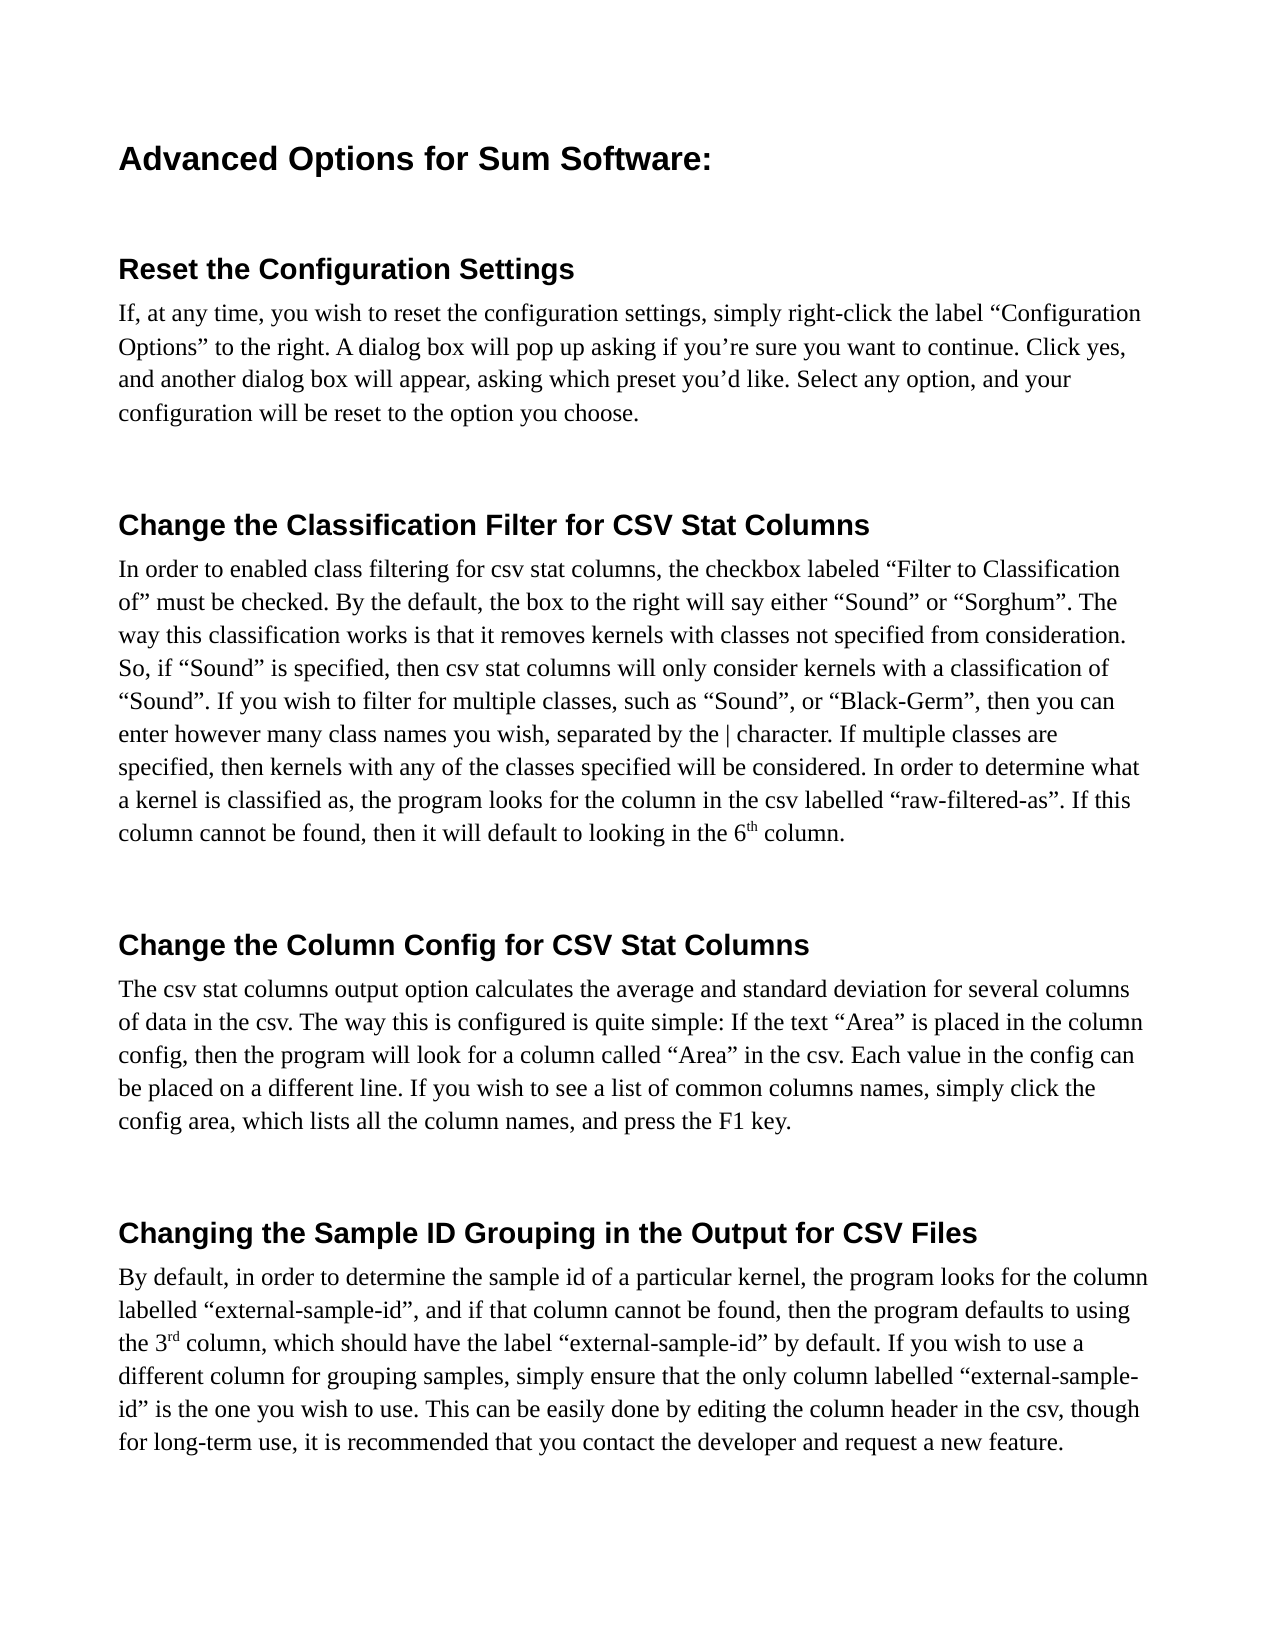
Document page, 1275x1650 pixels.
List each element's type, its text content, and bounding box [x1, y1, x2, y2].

subtitle Advanced Options for Sum Software: [118, 139, 1157, 178]
text The csv stat columns output option calculates the average and standard deviation for several columns of data in the csv. The way this is configured is quite simple: If the text “Area” is placed in the column config, then the program will look for a column called “Area” in the csv. Each value in the config can be placed on a different line. If you wish to see a list of common columns names, simply click the config area, which lists all the column names, and press the F1 key. [118, 974, 1157, 1135]
subtitle Change the Column Config for CSV Stat Columns [118, 928, 1157, 961]
subtitle Change the Classification Filter for CSV Stat Columns [118, 507, 1157, 541]
text By default, in order to determine the sample id of a particular kernel, the program looks for the column labelled “external-sample-id”, and if that column cannot be found, then the program defaults to using the 3rd column, which should have the label “external-sample-id” by default. If you wish to use a different column for grouping samples, simply ensure that the only column labelled “external-sample-id” is the one you wish to use. This can be easily done by editing the column header in the csv, though for long-term use, it is recommended that you contact the developer and request a new feature. [118, 1262, 1157, 1456]
subtitle Changing the Sample ID Grouping in the Output for CSV Files [118, 1216, 1157, 1249]
text If, at any time, you wish to reset the configuration settings, simply right-click the label “Configuration Options” to the right. A dialog box will pop up asking if you’re sure you want to continue. Click yes, and another dialog box will appear, asking which preset you’d like. Select any option, and your configuration will be reset to the option you choose. [118, 298, 1157, 426]
text In order to enabled class filtering for csv stat columns, the checkbox labeled “Filter to Classification of” must be checked. By the default, the box to the right will say either “Sound” or “Sorghum”. The way this classification works is that it removes kernels with classes not specified from consideration. So, if “Sound” is specified, then csv stat columns will only consider kernels with a classification of “Sound”. If you wish to filter for multiple classes, such as “Sound”, or “Black-Germ”, then you can enter however many class names you wish, separated by the | character. If multiple classes are specified, then kernels with any of the classes specified will be considered. In order to determine what a kernel is classified as, the program looks for the column in the csv labelled “raw-filtered-as”. If this column cannot be found, then it will default to looking in the 6th column. [118, 554, 1157, 847]
subtitle Reset the Configuration Settings [118, 252, 1157, 286]
